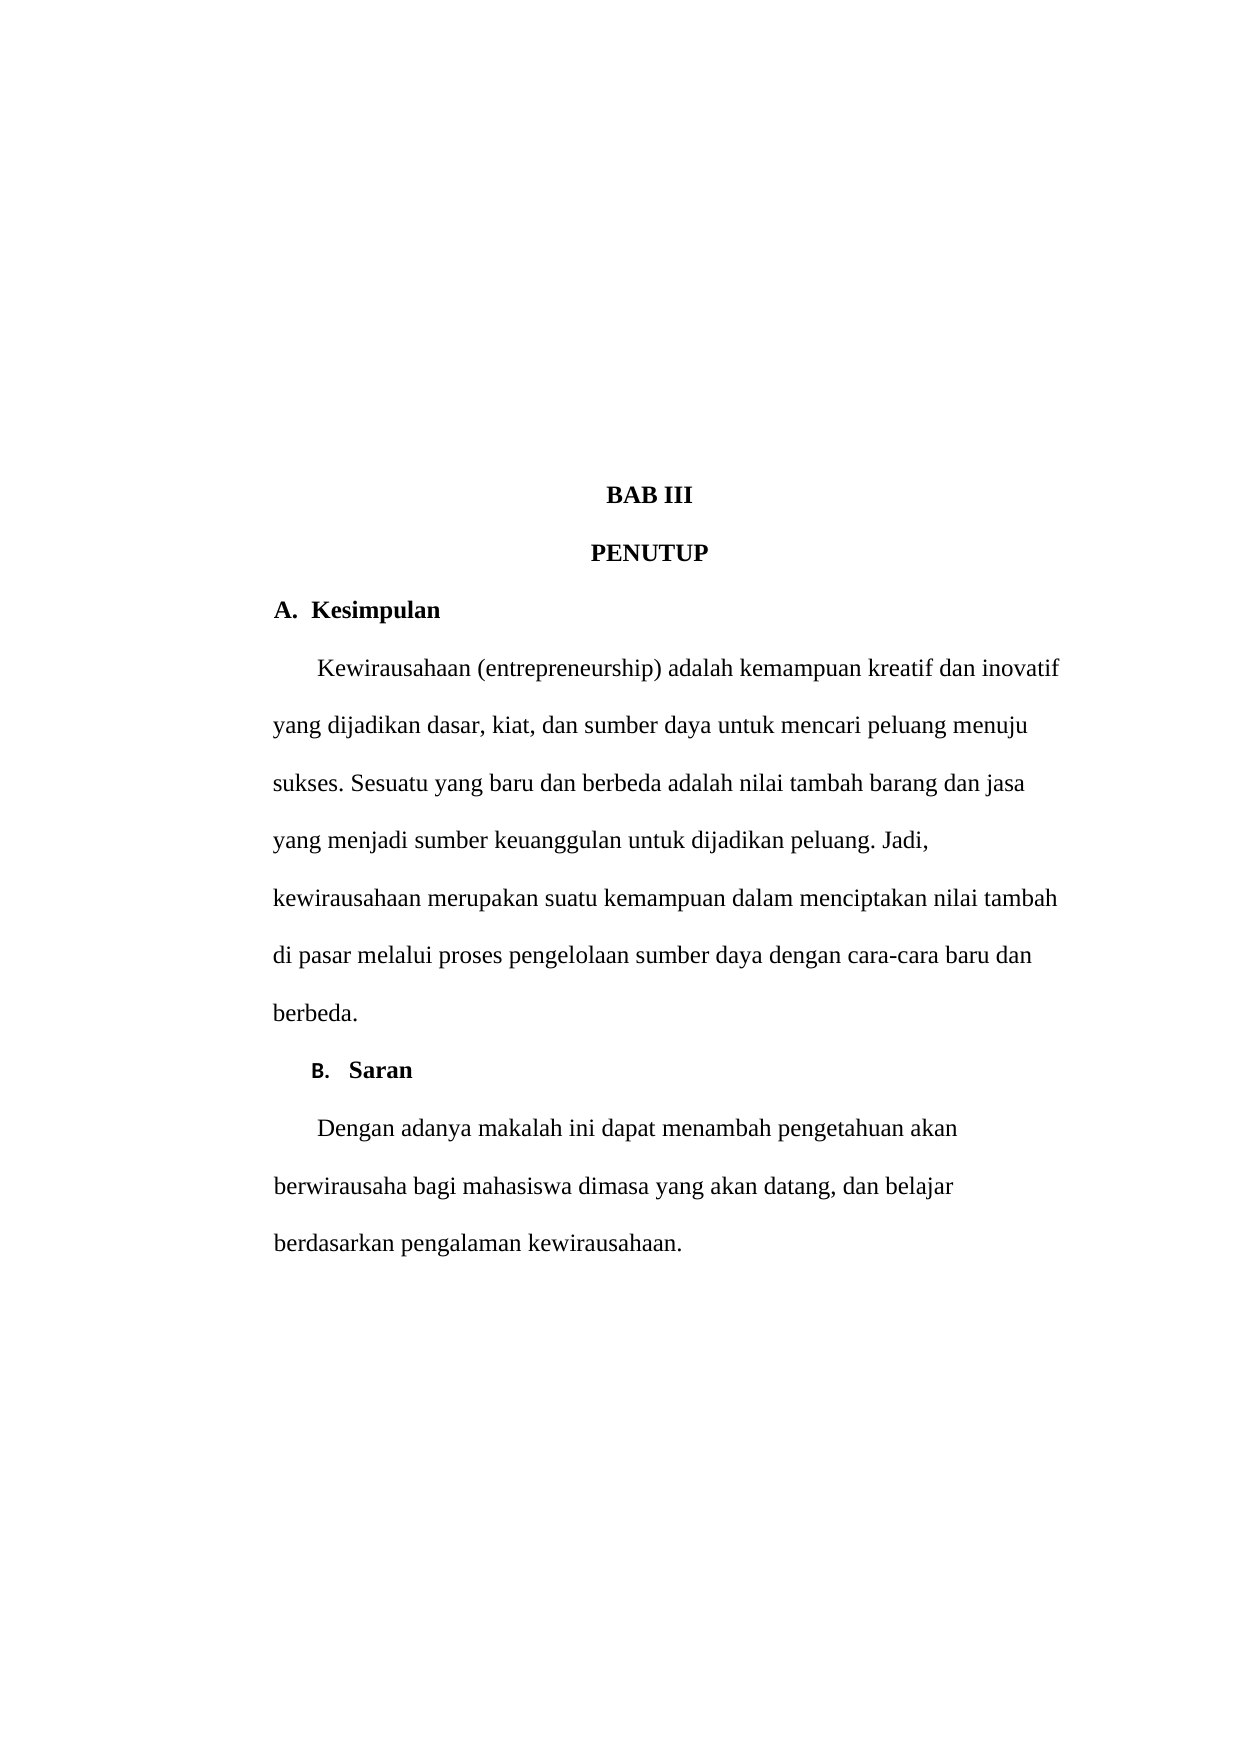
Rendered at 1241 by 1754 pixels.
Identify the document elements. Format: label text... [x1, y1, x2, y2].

text PENUTUP [236, 538, 1063, 566]
list Kesimpulan [274, 595, 1063, 624]
list Saran [311, 1055, 1063, 1084]
text BAB III [236, 480, 1063, 509]
list Dengan adanya makalah ini dapat menambah pengetahuan akan berwirausaha bagi mahasiswa dimasa yang akan datang, dan belajar berdasarkan pengalaman kewirausahaan. [274, 1113, 1063, 1257]
list Kewirausahaan (entrepreneurship) adalah kemampuan kreatif dan inovatif yang dijadikan dasar, kiat, dan sumber daya untuk mencari peluang menuju sukses. Sesuatu yang baru dan berbeda adalah nilai tambah barang dan jasa yang menjadi sumber keuanggulan untuk dijadikan peluang. Jadi, kewirausahaan merupakan suatu kemampuan dalam menciptakan nilai tambah di pasar melalui proses pengelolaan sumber daya dengan cara-cara baru dan berbeda. [273, 653, 1063, 1026]
